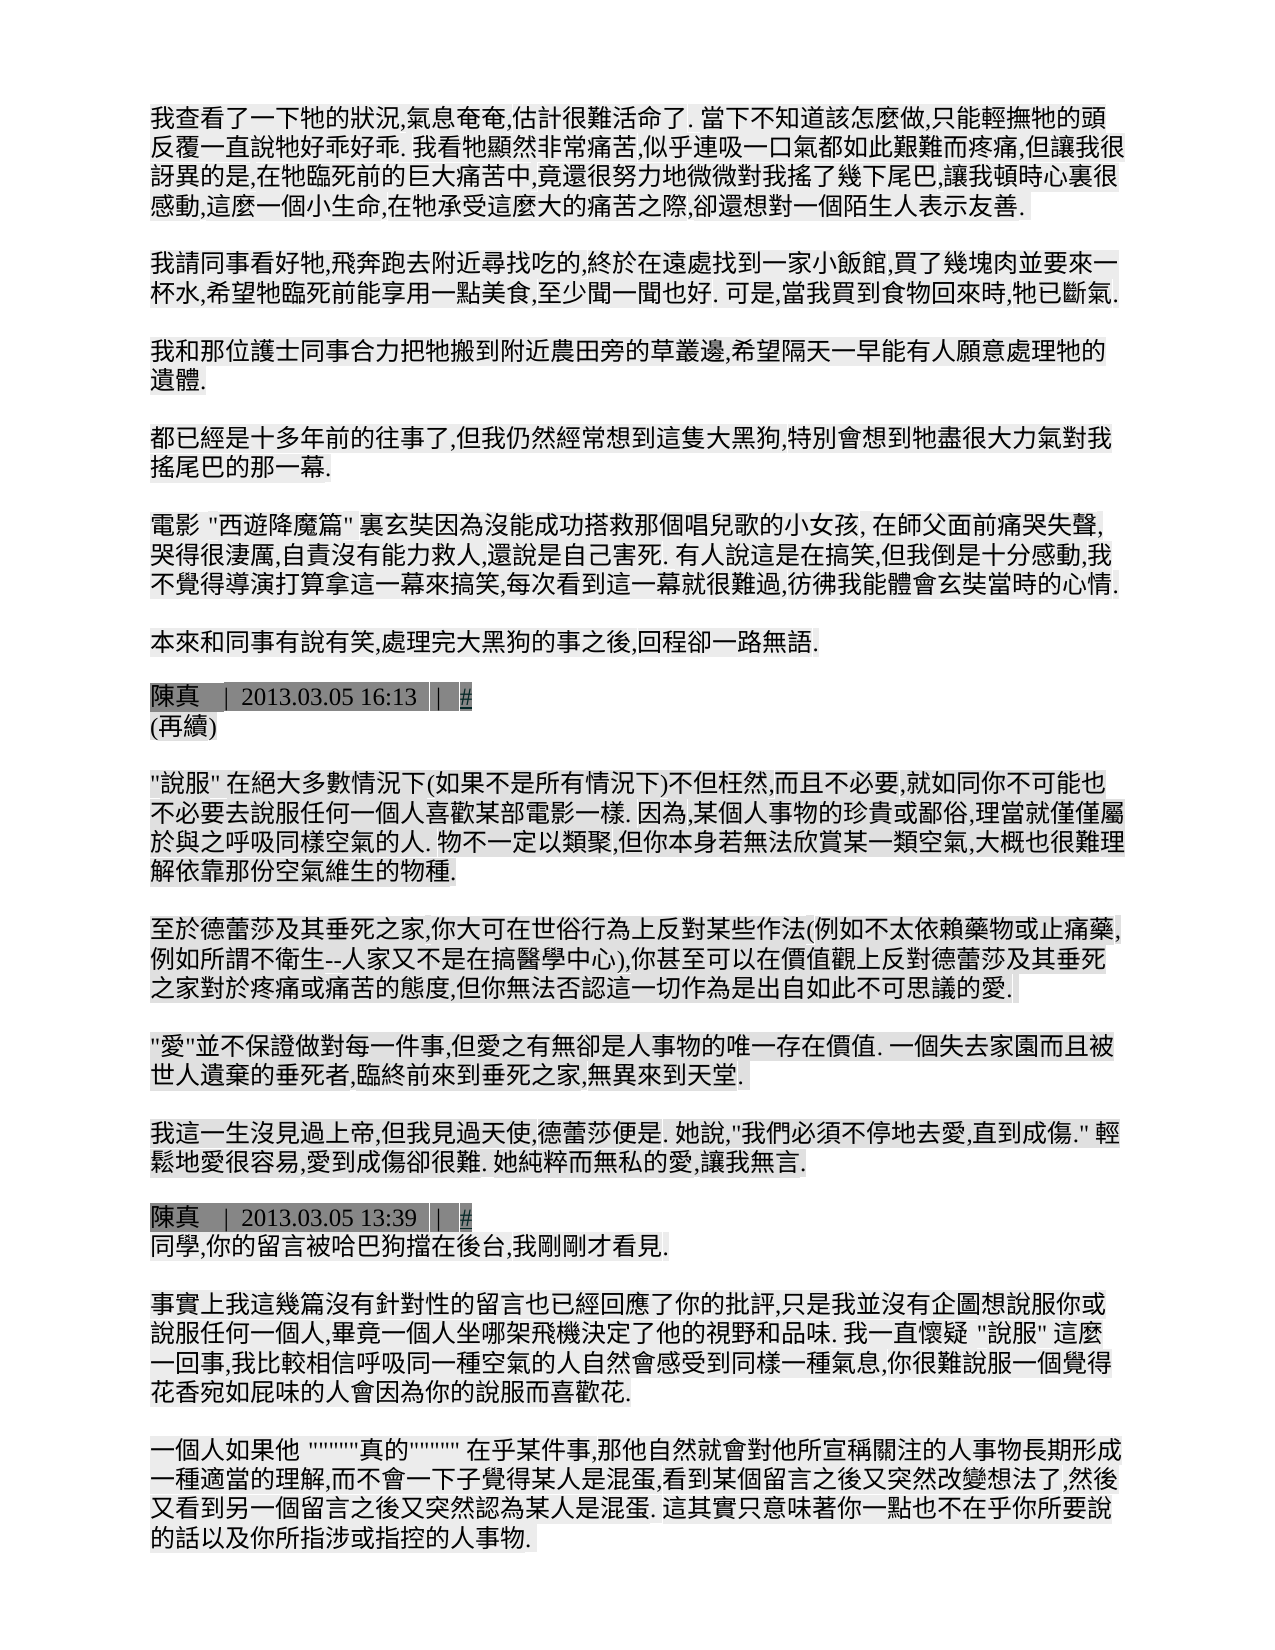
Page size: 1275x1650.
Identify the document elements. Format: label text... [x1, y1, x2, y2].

text 陳真 | 2013.03.05 16:13 | # [150, 682, 1125, 712]
text 我查看了一下牠的狀況,氣息奄奄,估計很難活命了. 當下不知道該怎麼做,只能輕撫牠的頭反覆一直說牠好乖好乖. 我看牠顯然非常痛苦,似乎連吸一口氣都如此艱難而疼痛,但讓我很訝異的是,在牠臨死前的巨大痛苦中,竟還很努力地微微對我搖了幾下尾巴,讓我頓時心裏很感動,這麼一個小生命,在牠承受這麼大的痛苦之際,卻還想對一個陌生人表示友善. 我請同事看好牠,飛奔跑去附近尋找吃的,終於在遠處找到一家小飯館,買了幾塊肉並要來一杯水,希望牠臨死前能享用一點美食,至少聞一聞也好. 可是,當我買到食物回來時,牠已斷氣. 我和那位護士同事合力把牠搬到附近農田旁的草叢邊,希望隔天一早能有人願意處理牠的遺體. 都已經是十多年前的往事了,但我仍然經常想到這隻大黑狗,特別會想到牠盡很大力氣對我搖尾巴的那一幕. 電影 "西遊降魔篇" 裏玄奘因為沒能成功搭救那個唱兒歌的小女孩, 在師父面前痛哭失聲,哭得很淒厲,自責沒有能力救人,還說是自己害死. 有人說這是在搞笑,但我倒是十分感動,我不覺得導演打算拿這一幕來搞笑,每次看到這一幕就很難過,彷彿我能體會玄奘當時的心情. 本來和同事有說有笑,處理完大黑狗的事之後,回程卻一路無語. [150, 75, 1125, 657]
text (再續) "說服" 在絕大多數情況下(如果不是所有情況下)不但枉然,而且不必要,就如同你不可能也不必要去說服任何一個人喜歡某部電影一樣. 因為,某個人事物的珍貴或鄙俗,理當就僅僅屬於與之呼吸同樣空氣的人. 物不一定以類聚,但你本身若無法欣賞某一類空氣,大概也很難理解依靠那份空氣維生的物種. 至於德蕾莎及其垂死之家,你大可在世俗行為上反對某些作法(例如不太依賴藥物或止痛藥,例如所謂不衛生--人家又不是在搞醫學中心),你甚至可以在價值觀上反對德蕾莎及其垂死之家對於疼痛或痛苦的態度,但你無法否認這一切作為是出自如此不可思議的愛. "愛"並不保證做對每一件事,但愛之有無卻是人事物的唯一存在價值. 一個失去家園而且被世人遺棄的垂死者,臨終前來到垂死之家,無異來到天堂. 我這一生沒見過上帝,但我見過天使,德蕾莎便是. 她說,"我們必須不停地去愛,直到成傷." 輕鬆地愛很容易,愛到成傷卻很難. 她純粹而無私的愛,讓我無言. [150, 712, 1125, 1178]
text 陳真 | 2013.03.05 13:39 | # [150, 1203, 1125, 1232]
text 同學,你的留言被哈巴狗擋在後台,我剛剛才看見. 事實上我這幾篇沒有針對性的留言也已經回應了你的批評,只是我並沒有企圖想說服你或說服任何一個人,畢竟一個人坐哪架飛機決定了他的視野和品味. 我一直懷疑 "說服" 這麼一回事,我比較相信呼吸同一種空氣的人自然會感受到同樣一種氣息,你很難說服一個覺得花香宛如屁味的人會因為你的說服而喜歡花. 一個人如果他 """""真的""""" 在乎某件事,那他自然就會對他所宣稱關注的人事物長期形成一種適當的理解,而不會一下子覺得某人是混蛋,看到某個留言之後又突然改變想法了,然後又看到另一個留言之後又突然認為某人是混蛋. 這其實只意味著你一點也不在乎你所要說的話以及你所指涉或指控的人事物. 這樣一種膚淺輕薄的網路習性,倒是一點也不陌生,一團面目模糊的網路群眾,吱吱喳喳隨隨便便就對著某個人事物指指點點,指指點點的的依據卻完全只是一些全然任意發揮的偏見或道聽塗說或甚至純屬捏造瞎掰,或是硬挖出一些斷章取義的句子,或是任意截取一段言行,對之進行一番修辭,然後就彷彿論斷了某個人事物. 你不覺得這樣一種言行很智障很敗德嗎? 這樣一種智障又敗德的台式網路習性如果行得通,那我們將可以毫無困難地揭發任何一個人的所謂真面目. 比方說假設某人不是說他左派嗎,媽的,聽說哪一天有人看到他跑去大飯店吃好料,一客就要四百多元而且還沒把一成服務費加進去,這算什麼左派? 原來是偽君子! 或者比方說,一行禪師不是說不能生氣嗎? 可是媽的,人家聽眾稍微質疑一下他的政治立場,他竟然當場氣得發抖跑出會場外深呼吸捶牆璧,原來是個言行不一的偽君子! 你不覺得這樣一種充滿選舉味道的台式批評文化很智障很敗德嗎? 每次選舉就是這樣,揭發對手如何如何,刻意斷章取義或是隨便截取一個生活片段,然後就彷彿揭發了這個人的所謂真面目. 實在是智障敗德到不行不是嗎? [150, 1232, 1125, 1553]
